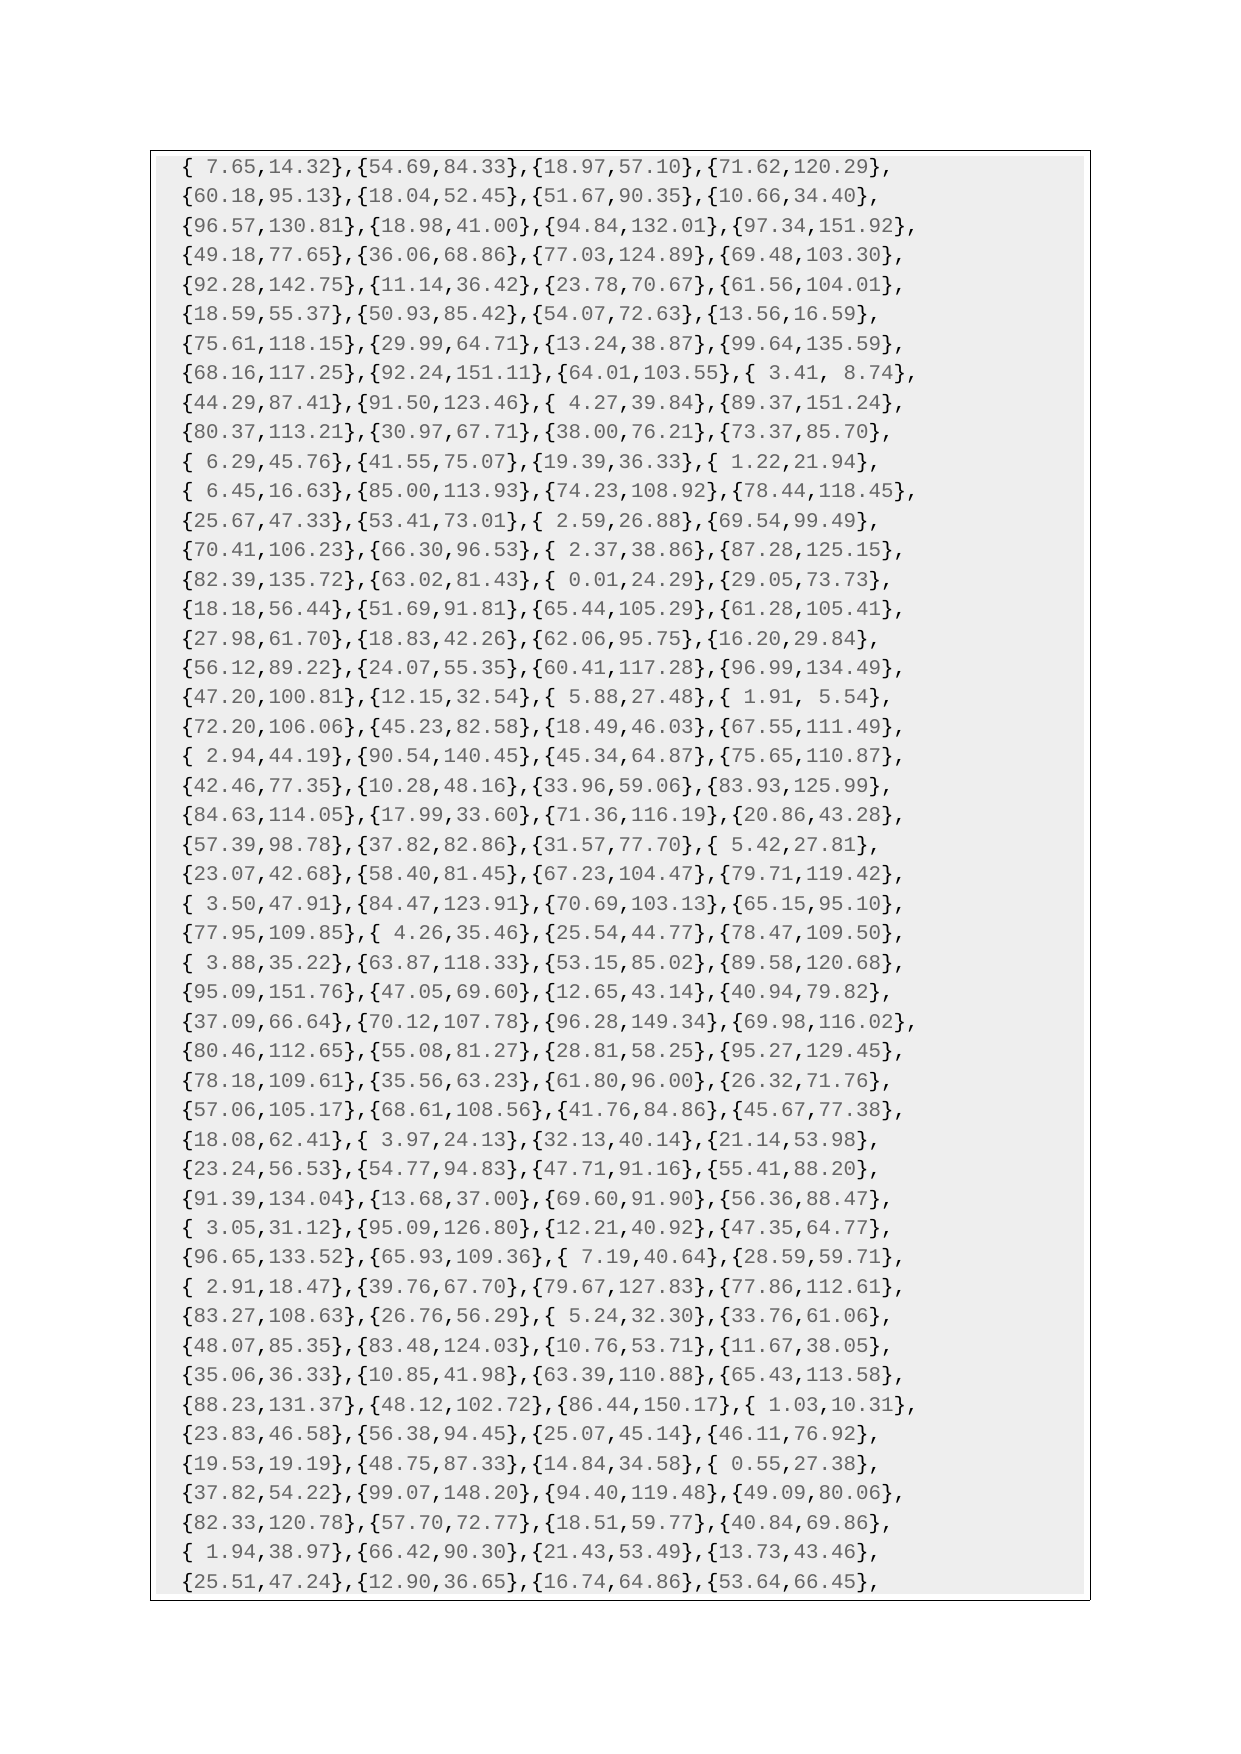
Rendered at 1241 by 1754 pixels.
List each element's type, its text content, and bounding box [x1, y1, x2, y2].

table_header { 7.65,14.32},{54.69,84.33},{18.97,57.10},{71.62,120.29}, {60.18,95.13},{18.04,52.45},{51.67,90.35},{10.66,34.40}, {96.57,130.81},{18.98,41.00},{94.84,132.01},{97.34,151.92}, {49.18,77.65},{36.06,68.86},{77.03,124.89},{69.48,103.30}, {92.28,142.75},{11.14,36.42},{23.78,70.67},{61.56,104.01}, {18.59,55.37},{50.93,85.42},{54.07,72.63},{13.56,16.59}, {75.61,118.15},{29.99,64.71},{13.24,38.87},{99.64,135.59}, {68.16,117.25},{92.24,151.11},{64.01,103.55},{ 3.41, 8.74}, {44.29,87.41},{91.50,123.46},{ 4.27,39.84},{89.37,151.24}, {80.37,113.21},{30.97,67.71},{38.00,76.21},{73.37,85.70}, { 6.29,45.76},{41.55,75.07},{19.39,36.33},{ 1.22,21.94}, { 6.45,16.63},{85.00,113.93},{74.23,108.92},{78.44,118.45}, {25.67,47.33},{53.41,73.01},{ 2.59,26.88},{69.54,99.49}, {70.41,106.23},{66.30,96.53},{ 2.37,38.86},{87.28,125.15}, {82.39,135.72},{63.02,81.43},{ 0.01,24.29},{29.05,73.73}, {18.18,56.44},{51.69,91.81},{65.44,105.29},{61.28,105.41}, {27.98,61.70},{18.83,42.26},{62.06,95.75},{16.20,29.84}, {56.12,89.22},{24.07,55.35},{60.41,117.28},{96.99,134.49}, {47.20,100.81},{12.15,32.54},{ 5.88,27.48},{ 1.91, 5.54}, {72.20,106.06},{45.23,82.58},{18.49,46.03},{67.55,111.49}, { 2.94,44.19},{90.54,140.45},{45.34,64.87},{75.65,110.87}, {42.46,77.35},{10.28,48.16},{33.96,59.06},{83.93,125.99}, {84.63,114.05},{17.99,33.60},{71.36,116.19},{20.86,43.28}, {57.39,98.78},{37.82,82.86},{31.57,77.70},{ 5.42,27.81}, {23.07,42.68},{58.40,81.45},{67.23,104.47},{79.71,119.42}, { 3.50,47.91},{84.47,123.91},{70.69,103.13},{65.15,95.10}, {77.95,109.85},{ 4.26,35.46},{25.54,44.77},{78.47,109.50}, { 3.88,35.22},{63.87,118.33},{53.15,85.02},{89.58,120.68}, {95.09,151.76},{47.05,69.60},{12.65,43.14},{40.94,79.82}, {37.09,66.64},{70.12,107.78},{96.28,149.34},{69.98,116.02}, {80.46,112.65},{55.08,81.27},{28.81,58.25},{95.27,129.45}, {78.18,109.61},{35.56,63.23},{61.80,96.00},{26.32,71.76}, {57.06,105.17},{68.61,108.56},{41.76,84.86},{45.67,77.38}, {18.08,62.41},{ 3.97,24.13},{32.13,40.14},{21.14,53.98}, {23.24,56.53},{54.77,94.83},{47.71,91.16},{55.41,88.20}, {91.39,134.04},{13.68,37.00},{69.60,91.90},{56.36,88.47}, { 3.05,31.12},{95.09,126.80},{12.21,40.92},{47.35,64.77}, {96.65,133.52},{65.93,109.36},{ 7.19,40.64},{28.59,59.71}, { 2.91,18.47},{39.76,67.70},{79.67,127.83},{77.86,112.61}, {83.27,108.63},{26.76,56.29},{ 5.24,32.30},{33.76,61.06}, {48.07,85.35},{83.48,124.03},{10.76,53.71},{11.67,38.05}, {35.06,36.33},{10.85,41.98},{63.39,110.88},{65.43,113.58}, {88.23,131.37},{48.12,102.72},{86.44,150.17},{ 1.03,10.31}, {23.83,46.58},{56.38,94.45},{25.07,45.14},{46.11,76.92}, {19.53,19.19},{48.75,87.33},{14.84,34.58},{ 0.55,27.38}, {37.82,54.22},{99.07,148.20},{94.40,119.48},{49.09,80.06}, {82.33,120.78},{57.70,72.77},{18.51,59.77},{40.84,69.86}, { 1.94,38.97},{66.42,90.30},{21.43,53.49},{13.73,43.46}, {25.51,47.24},{12.90,36.65},{16.74,64.86},{53.64,66.45}, [151, 151, 1090, 1600]
